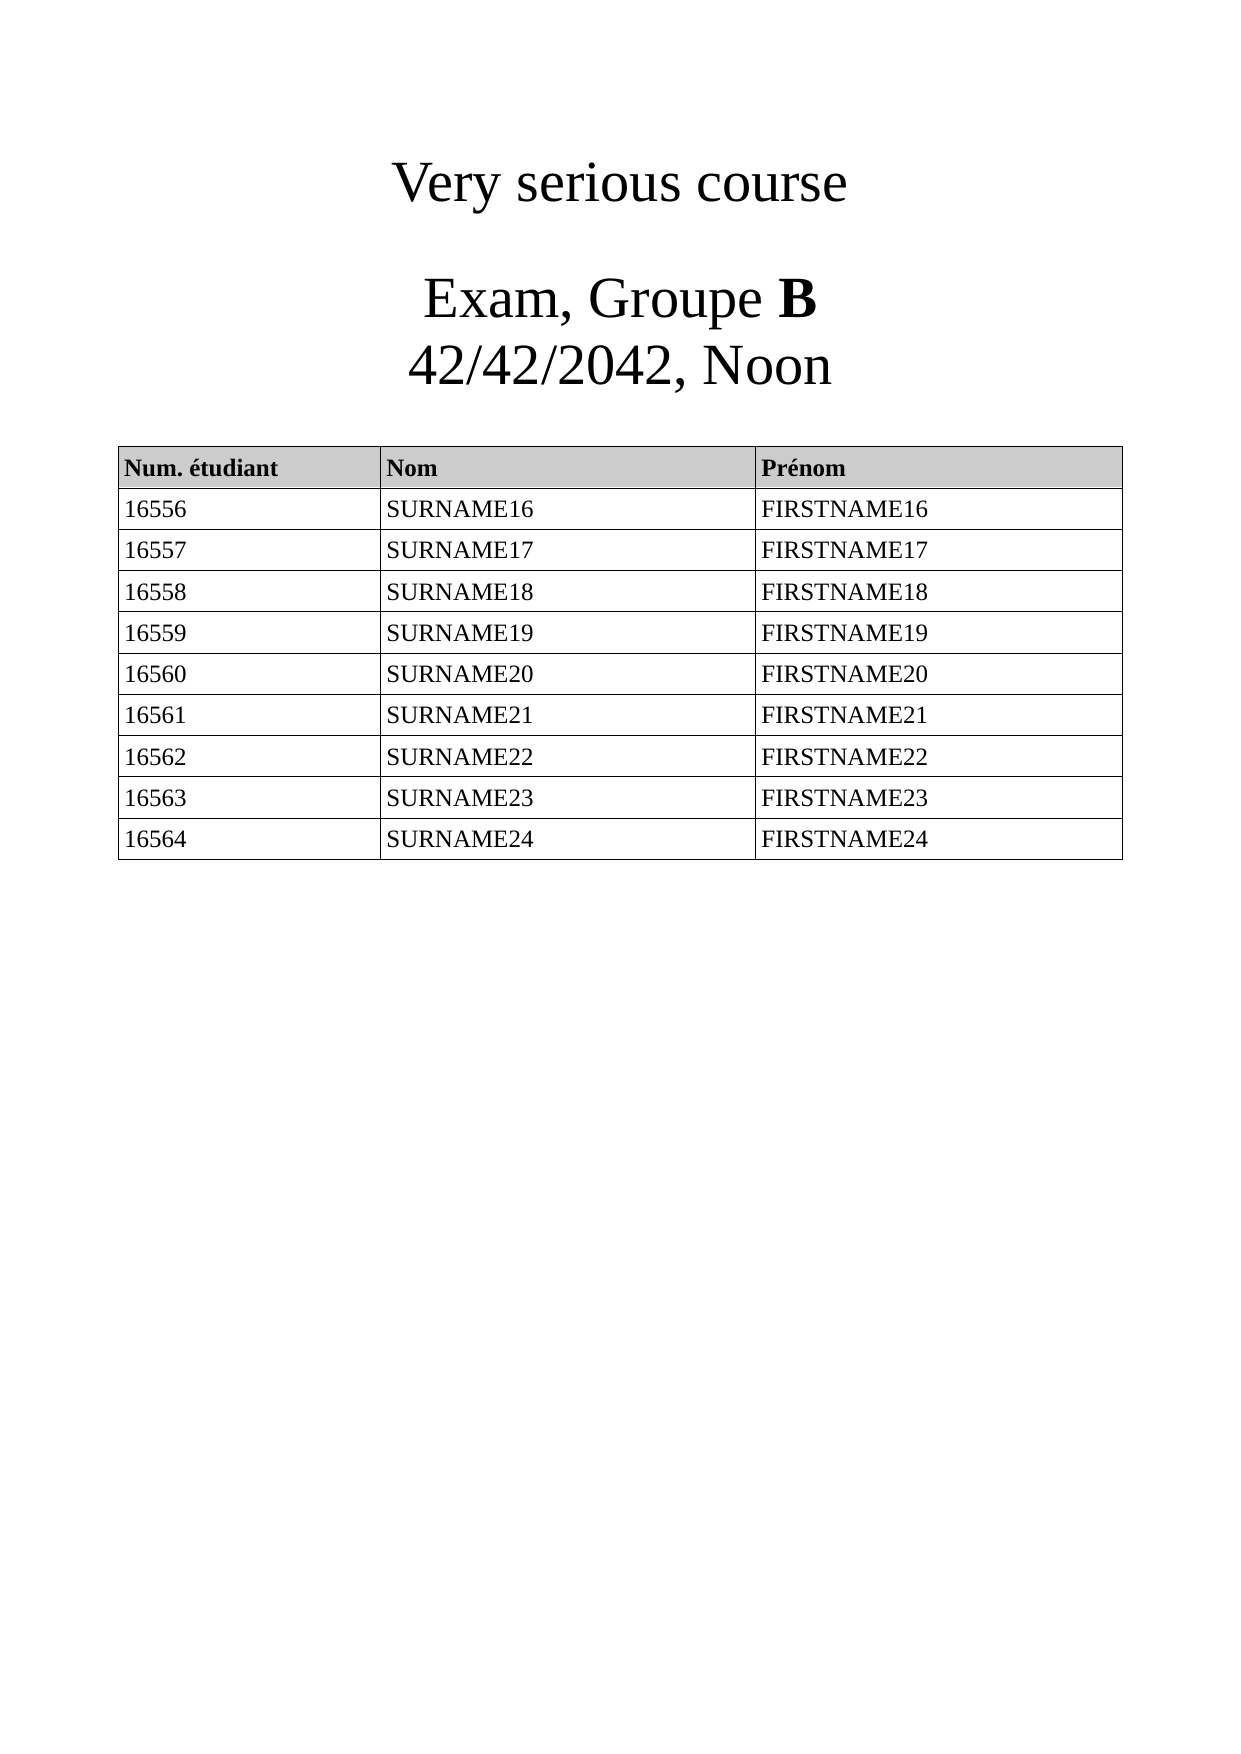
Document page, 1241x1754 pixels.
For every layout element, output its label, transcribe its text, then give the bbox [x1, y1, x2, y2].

table_cell FIRSTNAME16 [756, 489, 1122, 529]
text Exam, Groupe B [118, 263, 1122, 330]
table_cell 16557 [119, 530, 380, 570]
table_cell 16564 [119, 819, 380, 859]
table_cell 16560 [119, 654, 380, 694]
table_cell FIRSTNAME21 [756, 695, 1122, 735]
text 42/42/2042, Noon [118, 330, 1122, 397]
table_header Nom [381, 447, 755, 487]
table_cell 16563 [119, 777, 380, 817]
table_cell SURNAME16 [381, 489, 755, 529]
table_cell SURNAME21 [381, 695, 755, 735]
table_cell FIRSTNAME19 [756, 612, 1122, 652]
table_cell 16556 [119, 489, 380, 529]
table_cell FIRSTNAME17 [756, 530, 1122, 570]
text Very serious course [118, 147, 1122, 214]
table_cell SURNAME23 [381, 777, 755, 817]
table_header Num. étudiant [119, 447, 380, 487]
table_cell 16561 [119, 695, 380, 735]
table_cell FIRSTNAME22 [756, 736, 1122, 776]
table_cell FIRSTNAME20 [756, 654, 1122, 694]
table_header Prénom [756, 447, 1122, 487]
table_cell SURNAME18 [381, 571, 755, 611]
table_cell SURNAME17 [381, 530, 755, 570]
table_cell SURNAME19 [381, 612, 755, 652]
table_cell 16562 [119, 736, 380, 776]
table_cell SURNAME24 [381, 819, 755, 859]
table_cell FIRSTNAME23 [756, 777, 1122, 817]
table_cell FIRSTNAME18 [756, 571, 1122, 611]
table_cell 16559 [119, 612, 380, 652]
table_cell FIRSTNAME24 [756, 819, 1122, 859]
table_cell SURNAME20 [381, 654, 755, 694]
table_cell SURNAME22 [381, 736, 755, 776]
table_cell 16558 [119, 571, 380, 611]
